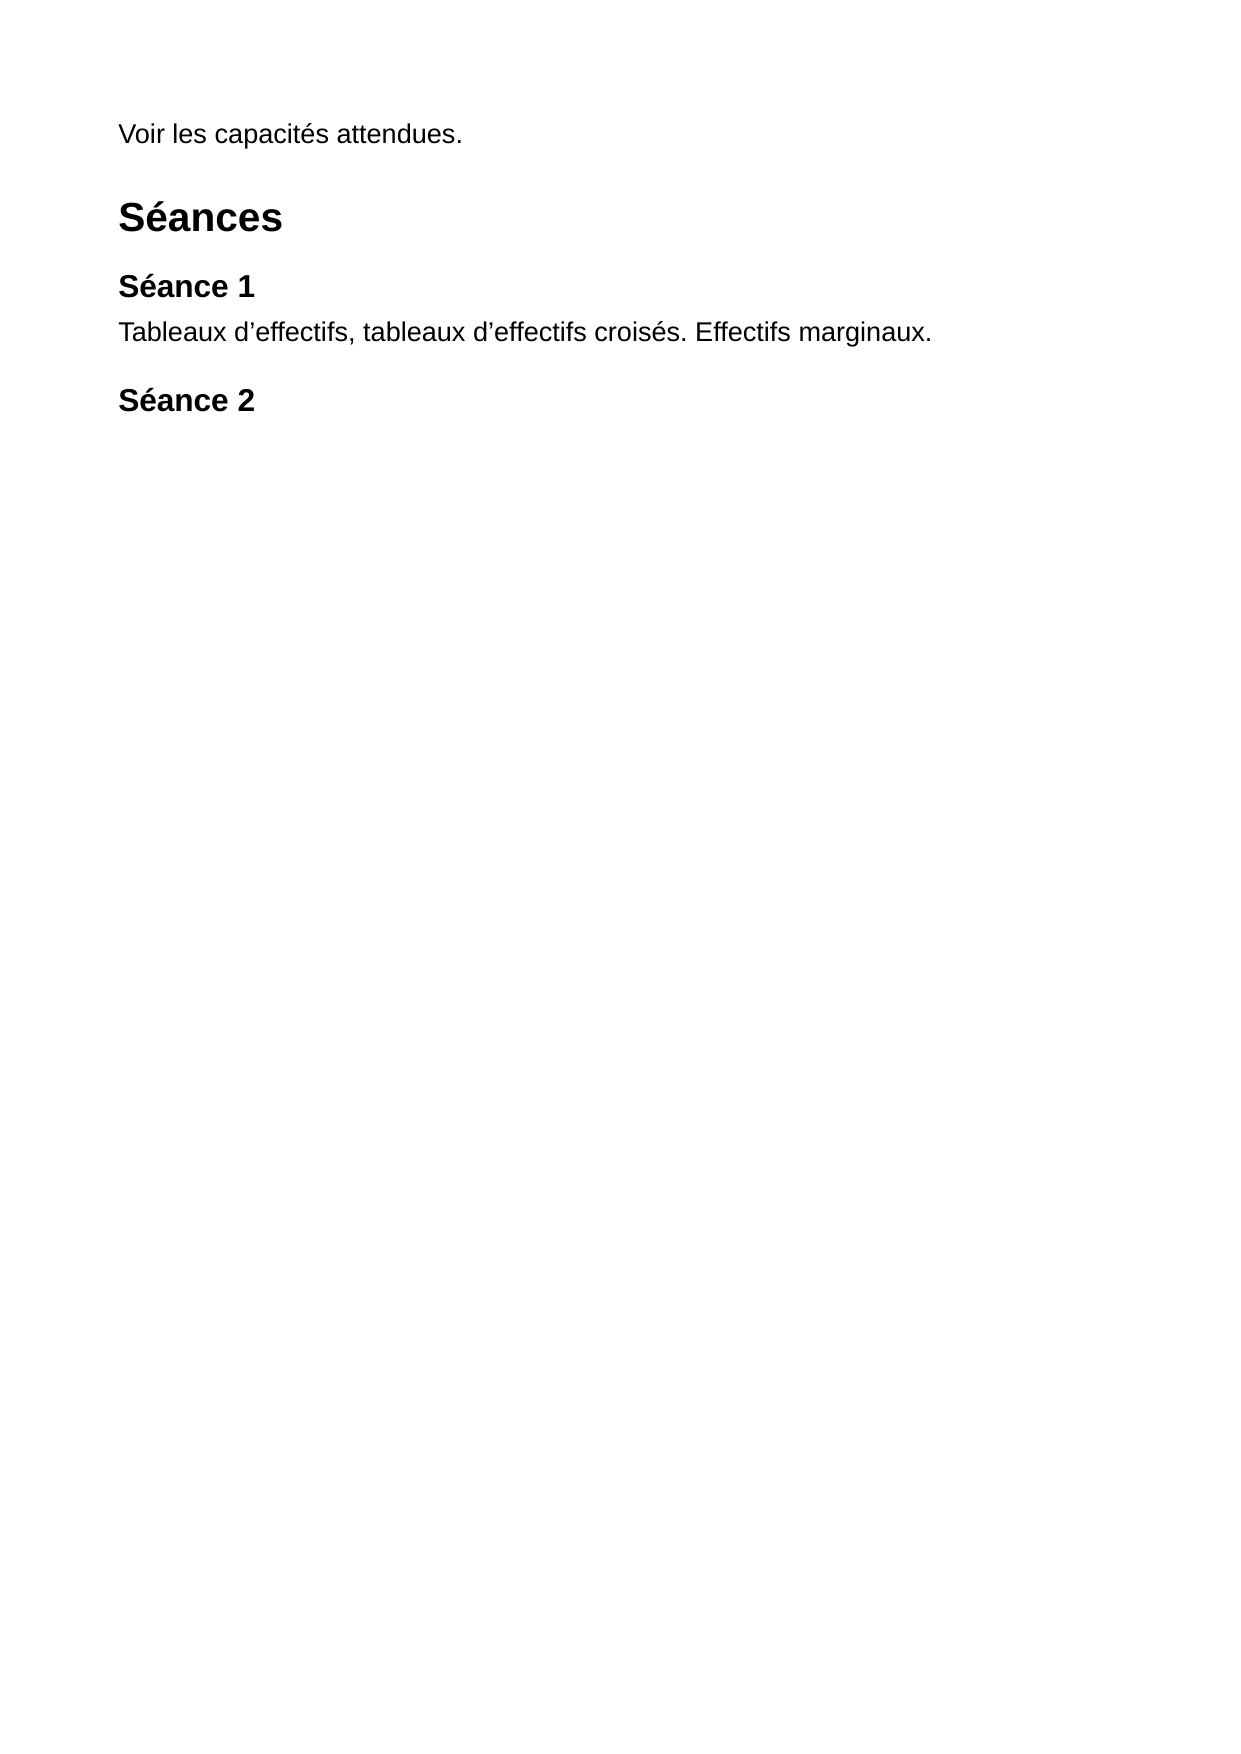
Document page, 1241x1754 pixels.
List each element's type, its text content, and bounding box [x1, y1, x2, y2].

subtitle Séance 2 [118, 381, 1122, 418]
subtitle Séance 1 [118, 267, 1122, 304]
text Tableaux d’effectifs, tableaux d’effectifs croisés. Effectifs marginaux. [118, 316, 1122, 348]
text Voir les capacités attendues. [118, 118, 1122, 149]
subtitle Séances [118, 194, 1122, 240]
